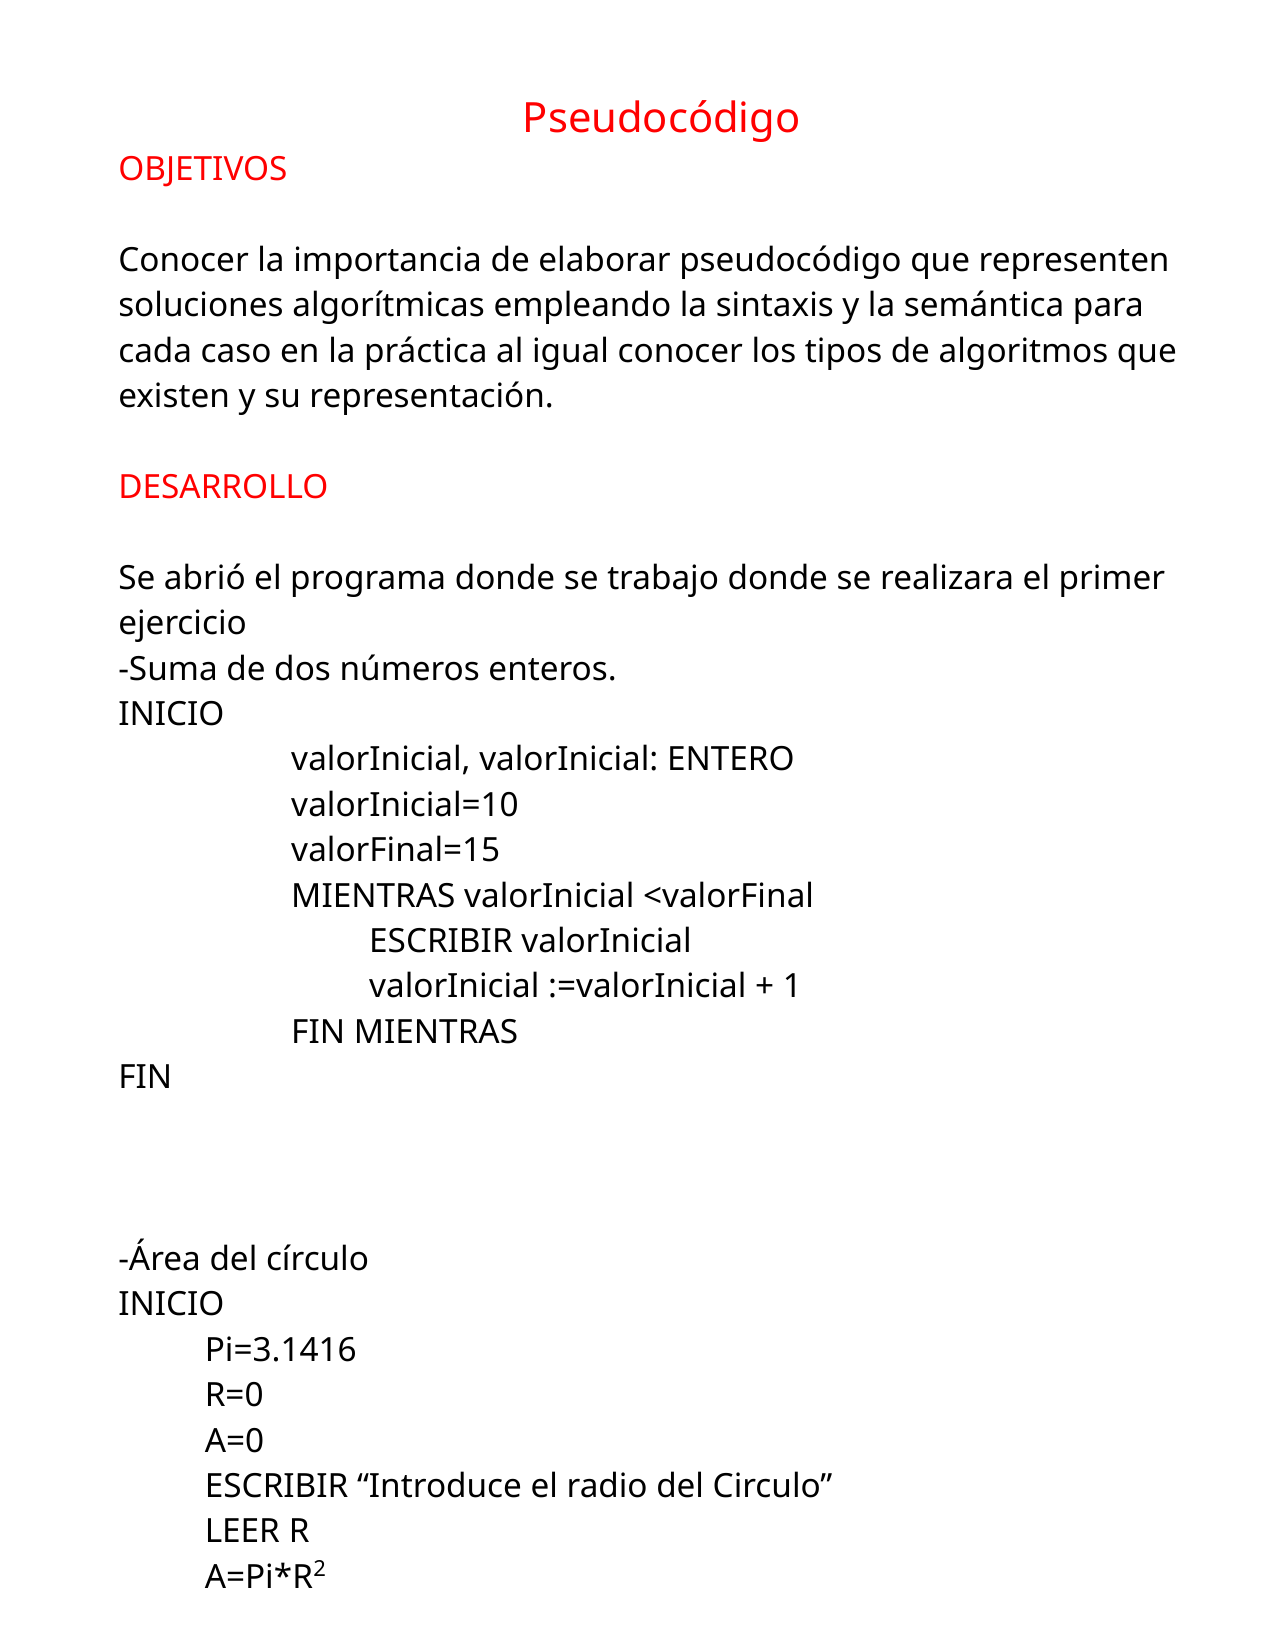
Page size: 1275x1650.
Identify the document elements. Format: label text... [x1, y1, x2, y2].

text valorInicial, valorInicial: ENTERO [118, 735, 1205, 781]
text LEER R [118, 1507, 1205, 1553]
text A=0 [118, 1416, 1205, 1462]
text ESCRIBIR “Introduce el radio del Circulo” [118, 1462, 1205, 1507]
text FIN MIENTRAS [118, 1008, 1205, 1053]
text DESARROLLO [118, 463, 1205, 508]
text valorInicial=10 [118, 781, 1205, 826]
text ESCRIBIR valorInicial [118, 917, 1205, 962]
text valorFinal=15 [118, 826, 1205, 871]
text A=Pi*R2 [118, 1553, 1205, 1598]
text Pseudocódigo [118, 88, 1205, 145]
text INICIO [118, 1280, 1205, 1326]
text MIENTRAS valorInicial <valorFinal [118, 871, 1205, 917]
text -Área del círculo [118, 1235, 1205, 1280]
text valorInicial :=valorInicial + 1 [118, 962, 1205, 1008]
text -Suma de dos números enteros. [118, 644, 1205, 690]
text Conocer la importancia de elaborar pseudocódigo que representen soluciones algorítmicas empleando la sintaxis y la semántica para cada caso en la práctica al igual conocer los tipos de algoritmos que existen y su representación. [118, 236, 1205, 417]
text FIN [118, 1053, 1205, 1098]
text INICIO [118, 690, 1205, 735]
text Se abrió el programa donde se trabajo donde se realizara el primer ejercicio [118, 553, 1205, 644]
text OBJETIVOS [118, 145, 1205, 190]
text R=0 [118, 1371, 1205, 1416]
text Pi=3.1416 [118, 1326, 1205, 1371]
